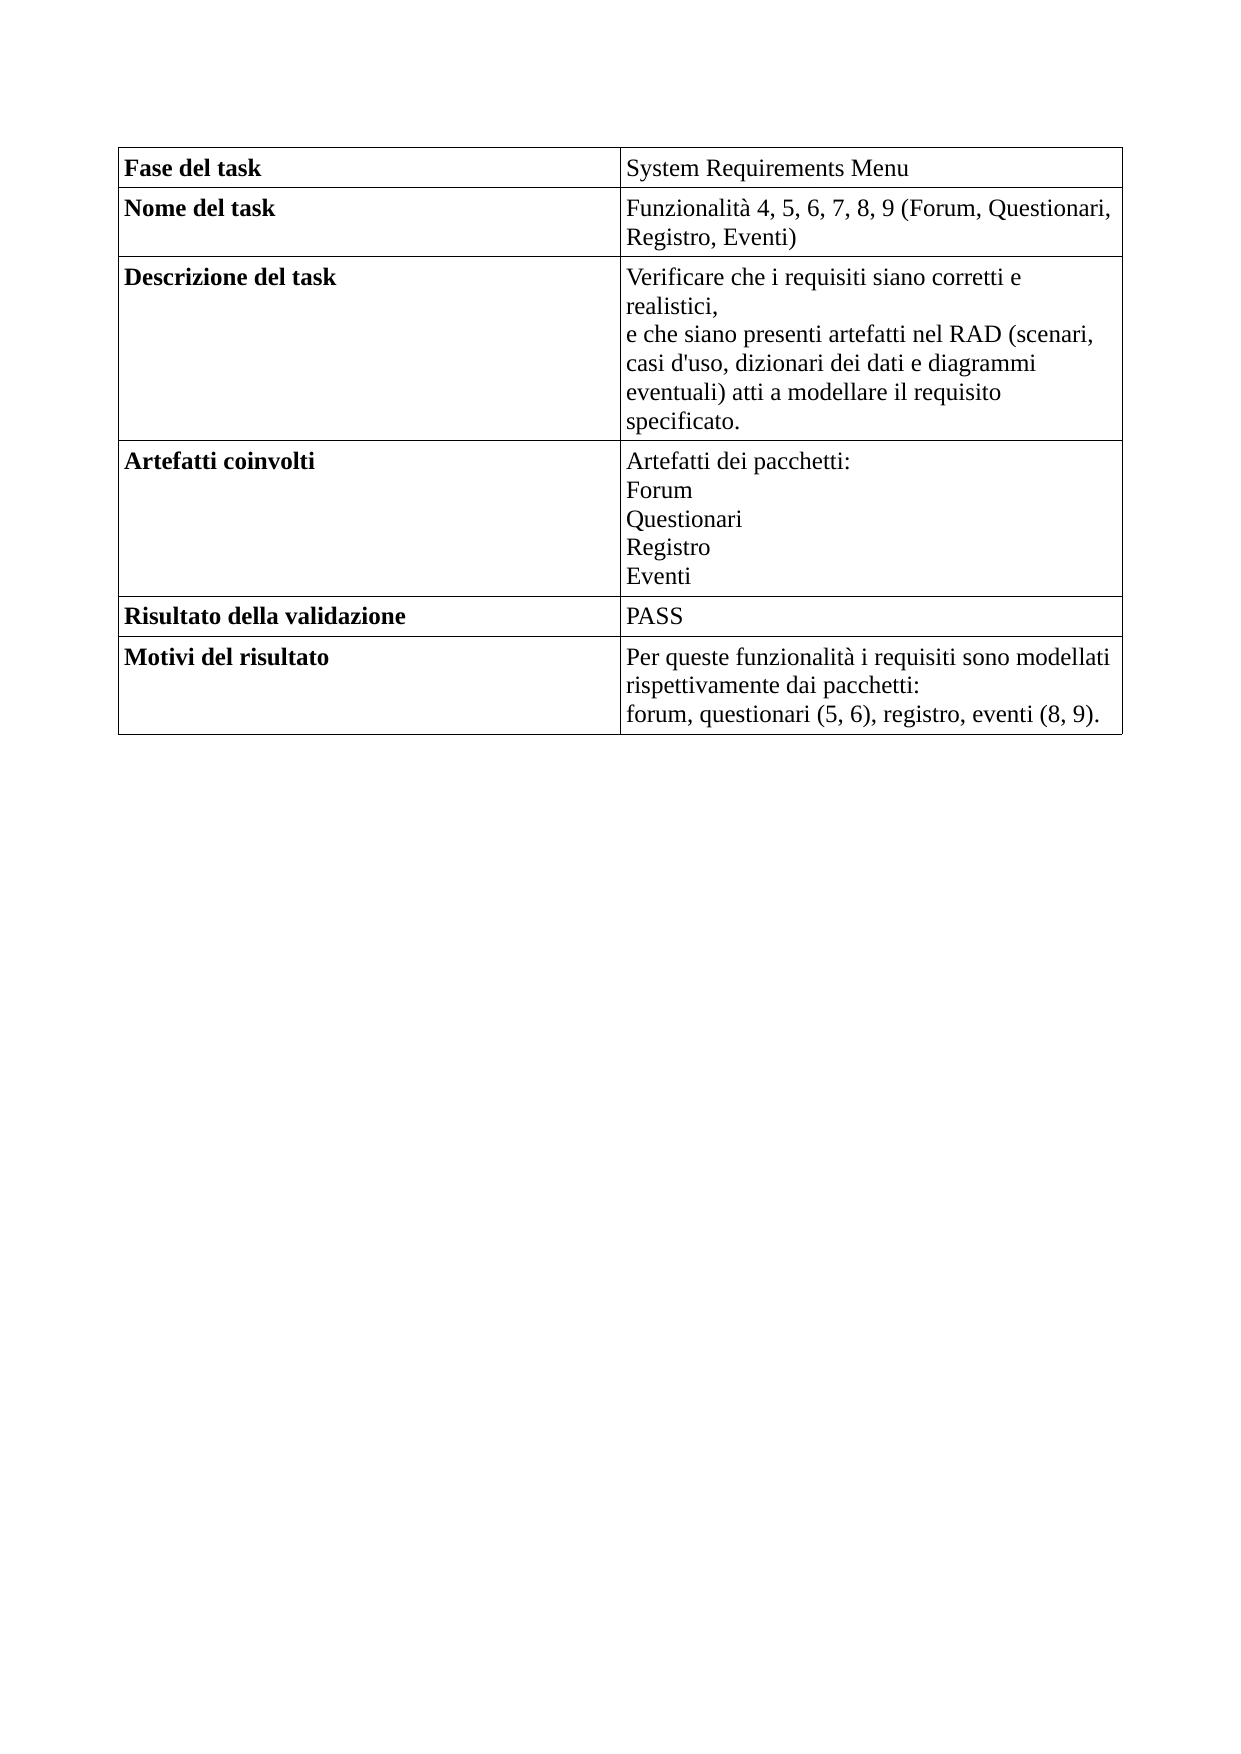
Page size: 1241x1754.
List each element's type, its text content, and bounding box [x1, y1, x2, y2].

table_cell Funzionalità 4, 5, 6, 7, 8, 9 (Forum, Questionari, Registro, Eventi) [621, 188, 1122, 256]
table_cell Descrizione del task [119, 257, 620, 440]
table_cell Artefatti dei pacchetti: Forum Questionari Registro Eventi [621, 441, 1122, 596]
table_cell Nome del task [119, 188, 620, 256]
table_cell Motivi del risultato [119, 637, 620, 734]
table_cell Risultato della validazione [119, 597, 620, 636]
table_cell Verificare che i requisiti siano corretti e realistici, e che siano presenti artefatti nel RAD (scenari, casi d'uso, dizionari dei dati e diagrammi eventuali) atti a modellare il requisito specificato. [621, 257, 1122, 440]
table_cell PASS [621, 597, 1122, 636]
table_cell Per queste funzionalità i requisiti sono modellati rispettivamente dai pacchetti: forum, questionari (5, 6), registro, eventi (8, 9). [621, 637, 1122, 734]
table_header Fase del task [119, 148, 620, 187]
table_cell Artefatti coinvolti [119, 441, 620, 596]
table_header System Requirements Menu [621, 148, 1122, 187]
